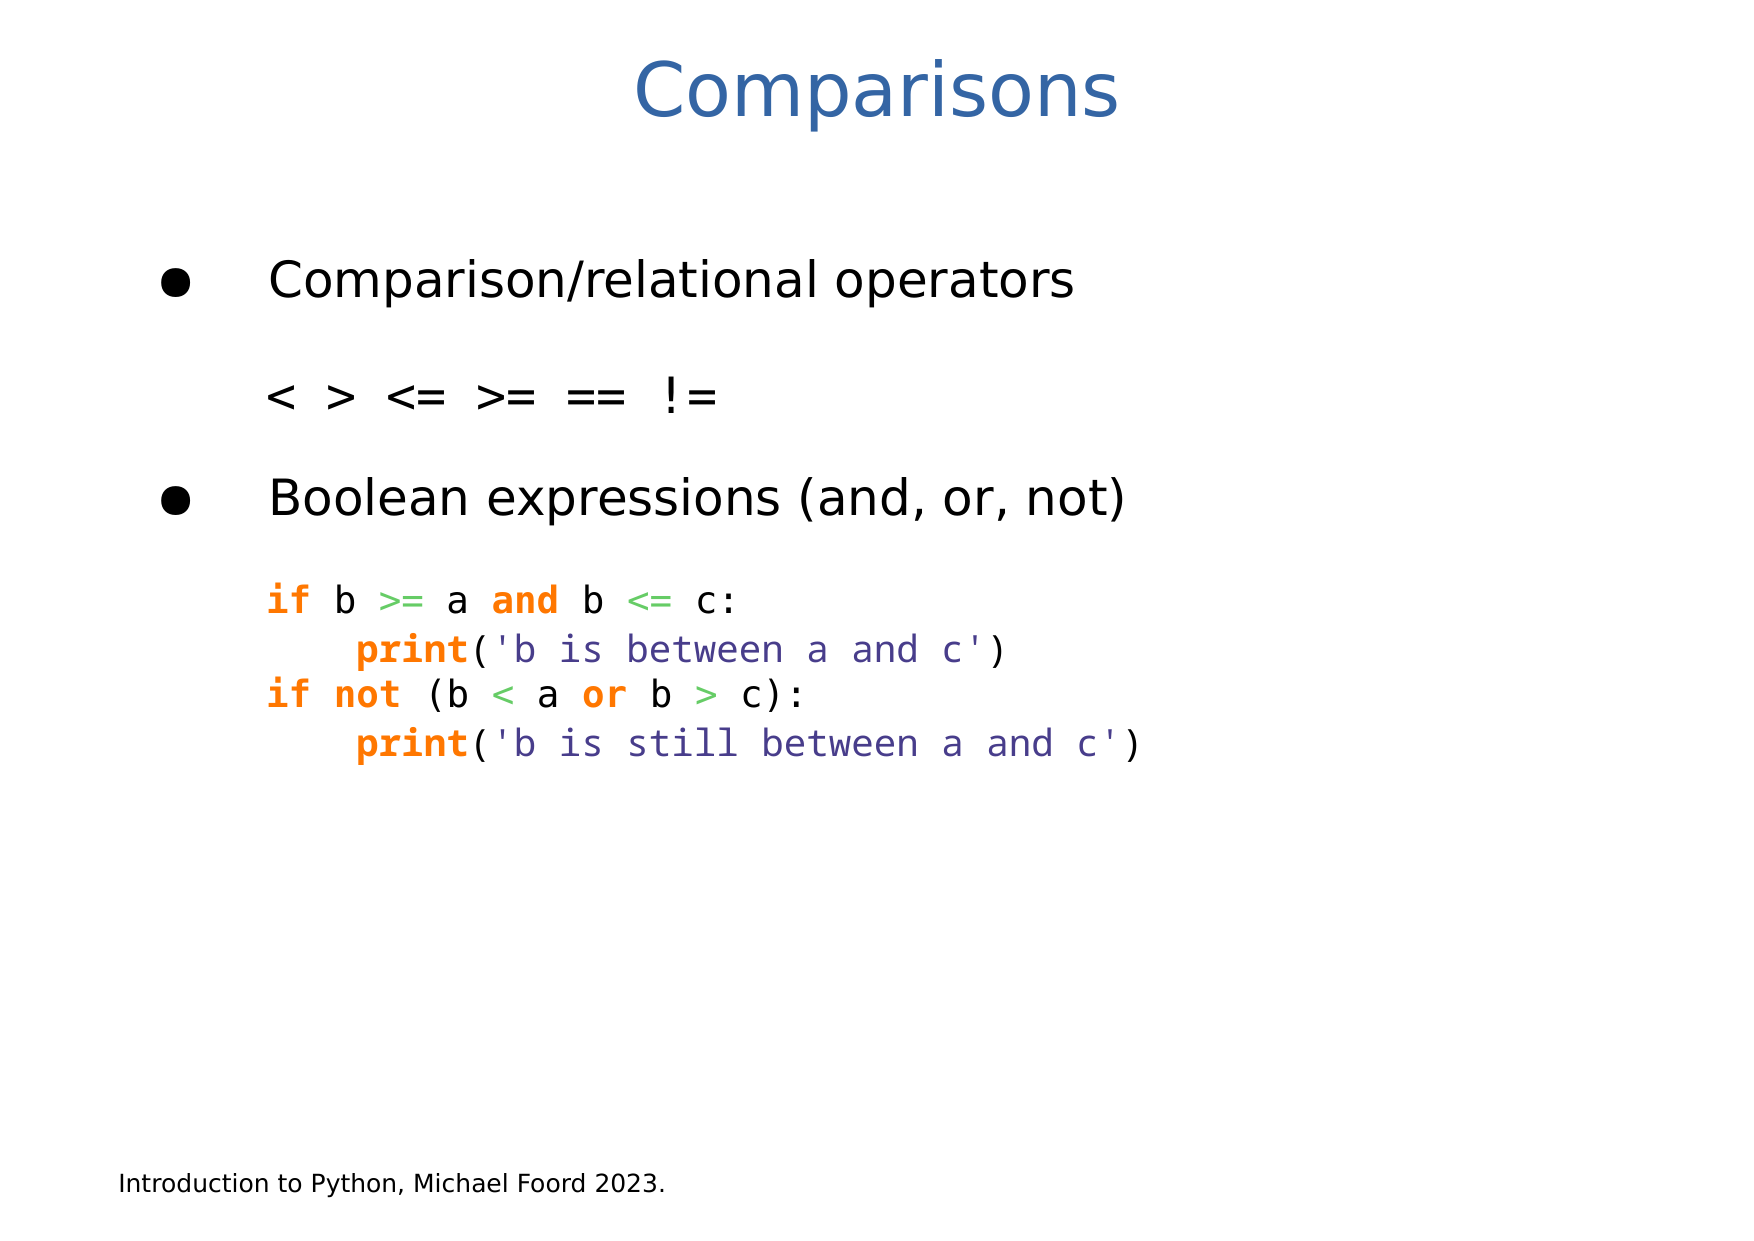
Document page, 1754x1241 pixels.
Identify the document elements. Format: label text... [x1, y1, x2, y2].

list Boolean expressions (and, or, not) [156, 469, 1636, 527]
text print('b is between a and c') [266, 622, 1636, 673]
list Comparison/relational operators [156, 251, 1636, 309]
text if b >= a and b <= c: [266, 578, 1636, 622]
text if not (b < a or b > c): [266, 673, 1636, 717]
subtitle Comparisons [118, 47, 1636, 134]
text print('b is still between a and c') [266, 717, 1636, 768]
text < > <= >= == != [266, 367, 1636, 425]
